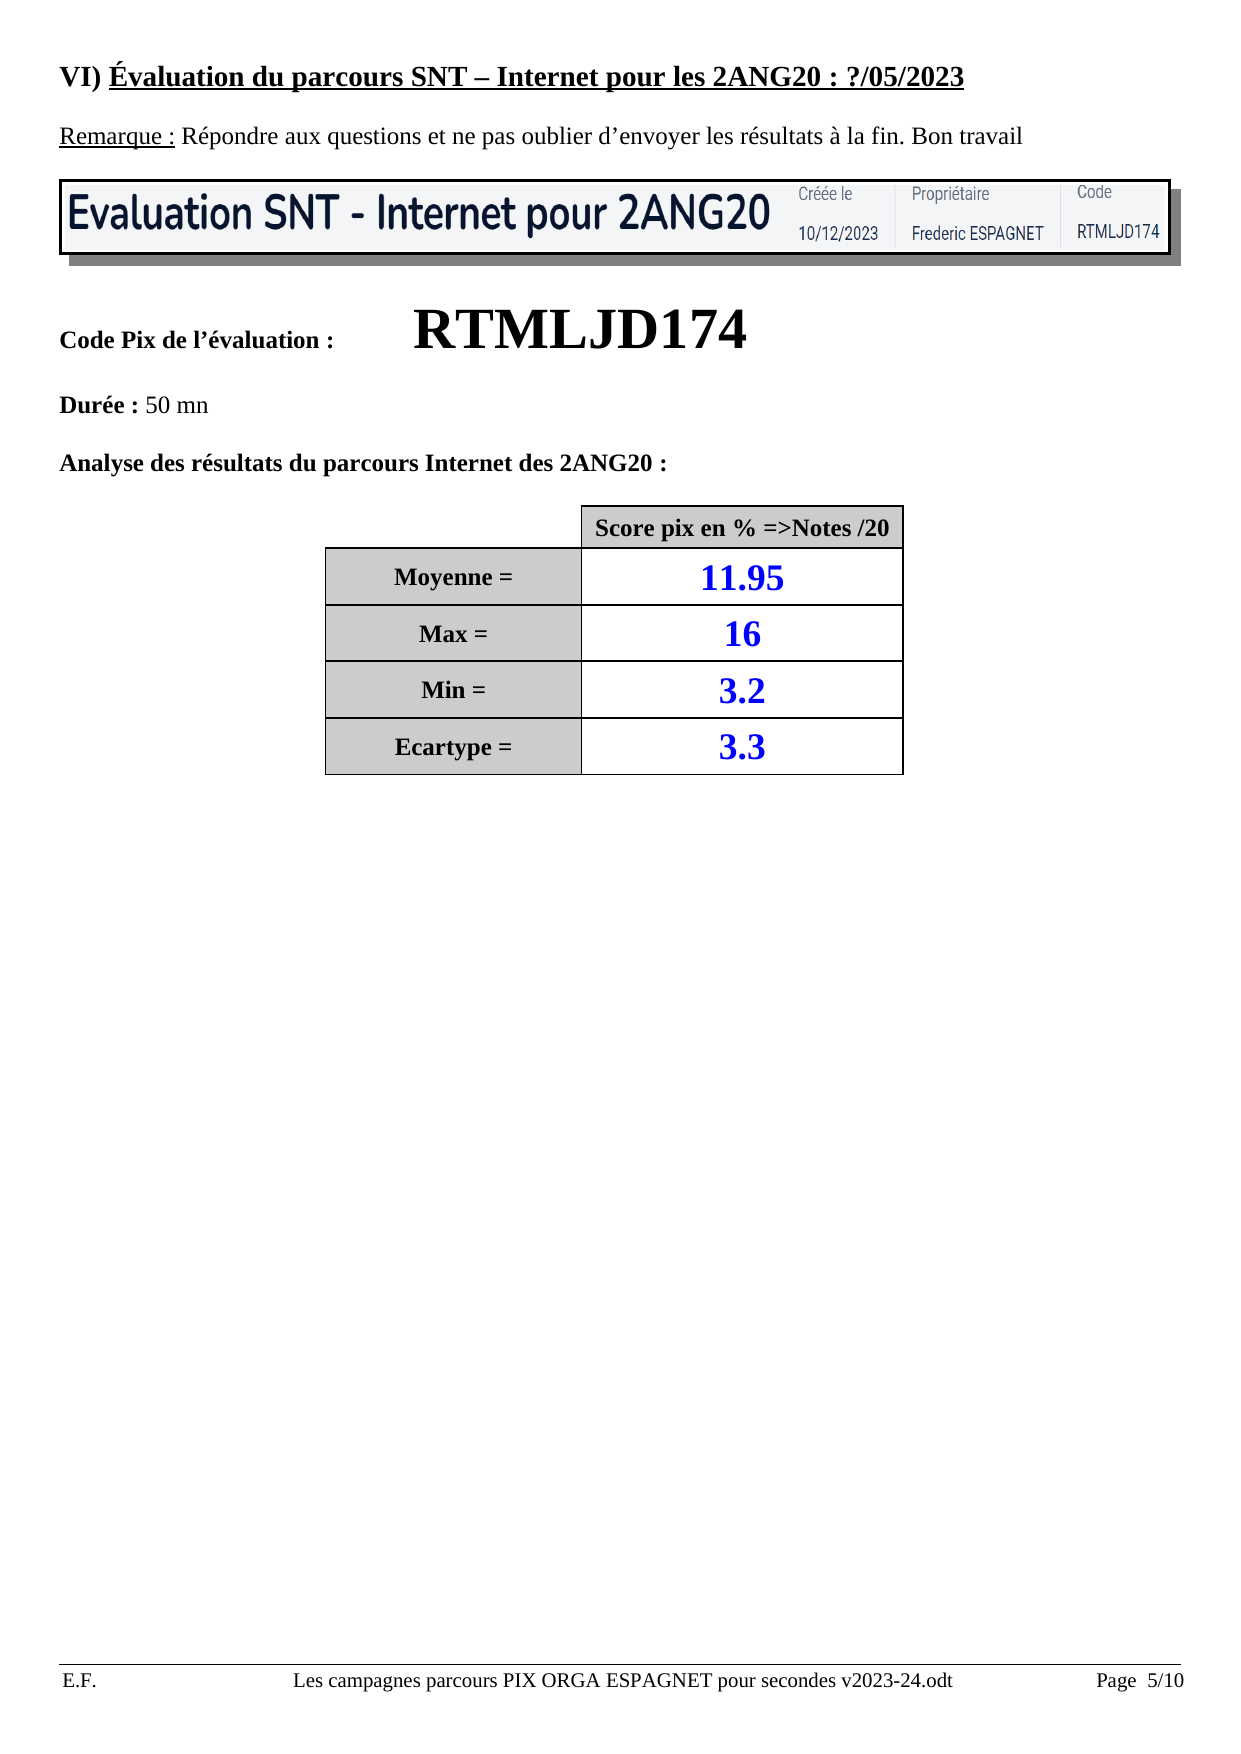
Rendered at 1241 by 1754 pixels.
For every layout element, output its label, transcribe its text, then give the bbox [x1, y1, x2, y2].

table_cell 3,3 [582, 719, 902, 774]
table_cell 11,95 [582, 549, 902, 604]
table_cell 3,2 [582, 662, 902, 717]
table_header [325, 505, 581, 547]
table_cell 16 [582, 606, 902, 660]
text Durée : 50 mn [59, 390, 1181, 419]
text Remarque : Répondre aux questions et ne pas oublier d’envoyer les résultats à la fin. Bon travail [59, 121, 1181, 150]
table_cell Ecartype = [326, 719, 581, 774]
table_header Score pix en % =>Notes /20 [582, 507, 902, 547]
text Analyse des résultats du parcours Internet des 2ANG20 : [59, 448, 1181, 476]
text Code Pix de l’évaluation : RTMLJD174 [59, 294, 1181, 361]
table_cell Max = [326, 606, 581, 660]
text VI) Évaluation du parcours SNT – Internet pour les 2ANG20 : ?/05/2023 [59, 59, 1181, 93]
table_cell Moyenne = [326, 549, 581, 604]
picture [65, 185, 1165, 250]
table_cell Min = [326, 662, 581, 717]
